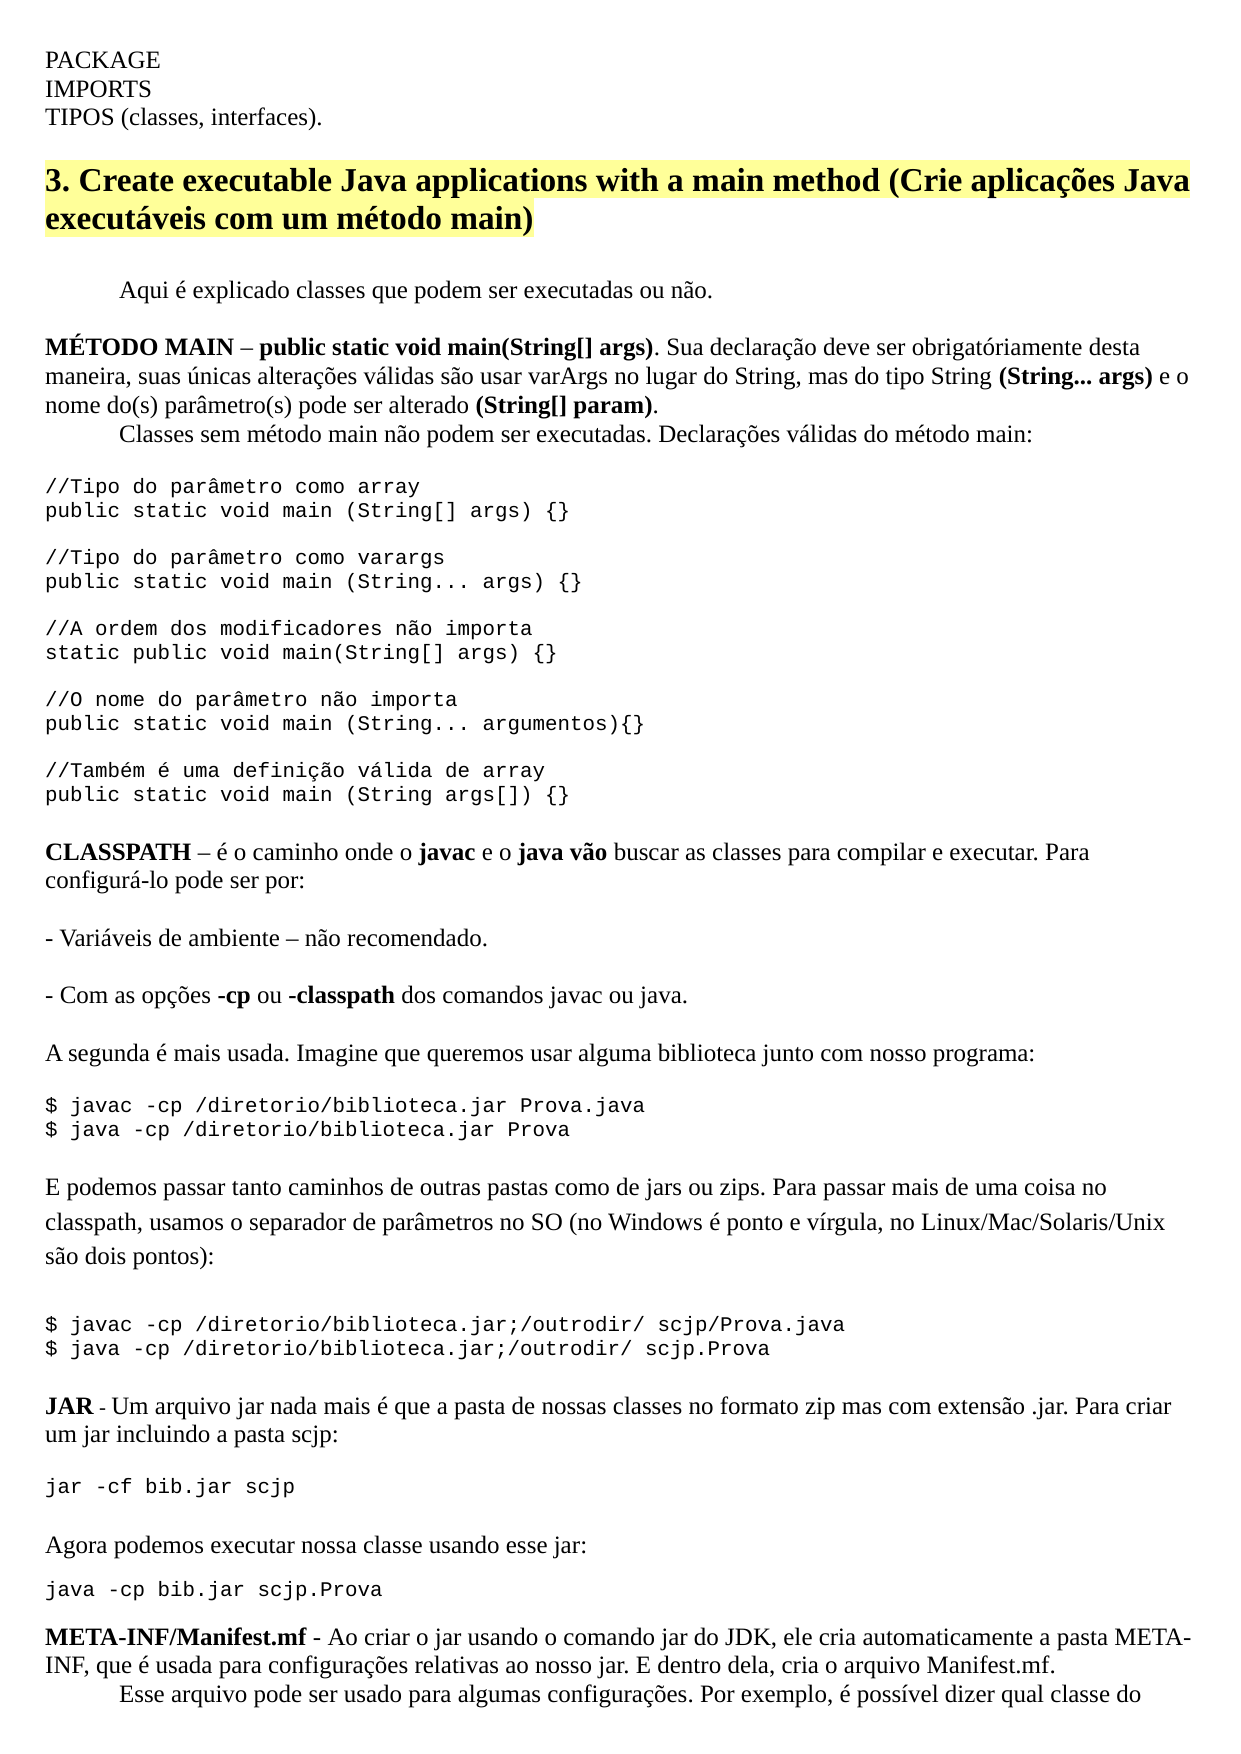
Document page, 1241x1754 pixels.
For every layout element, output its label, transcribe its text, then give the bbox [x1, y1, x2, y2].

text Agora podemos executar nossa classe usando esse jar: [45, 1530, 1196, 1558]
text public static void main (String[] args) {} [45, 500, 1196, 523]
text A segunda é mais usada. Imagine que queremos usar alguma biblioteca junto com nosso programa: [45, 1038, 1196, 1067]
text public static void main (String args[]) {} [45, 784, 1196, 807]
text static public void main(String[] args) {} [45, 642, 1196, 665]
text public static void main (String... argumentos){} [45, 713, 1196, 736]
text public static void main (String... args) {} [45, 571, 1196, 594]
text $ java -cp /diretorio/biblioteca.jar;/outrodir/ scjp.Prova [45, 1338, 1196, 1361]
text $ javac -cp /diretorio/biblioteca.jar Prova.java [45, 1096, 1196, 1119]
text JAR - Um arquivo jar nada mais é que a pasta de nossas classes no formato zip mas com extensão .jar. Para criar um jar incluindo a pasta scjp: [45, 1391, 1196, 1448]
text TIPOS (classes, interfaces). [45, 102, 1196, 131]
text //Tipo do parâmetro como varargs [45, 547, 1196, 571]
text Esse arquivo pode ser usado para algumas configurações. Por exemplo, é possível dizer qual classe do [45, 1679, 1196, 1708]
text IMPORTS [45, 74, 1196, 102]
text MÉTODO MAIN – public static void main(String[] args). Sua declaração deve ser obrigatóriamente desta maneira, suas únicas alterações válidas são usar varArgs no lugar do String, mas do tipo String (String... args) e o nome do(s) parâmetro(s) pode ser alterado (String[] param). [45, 332, 1196, 419]
text META-INF/Manifest.mf - Ao criar o jar usando o comando jar do JDK, ele cria automaticamente a pasta META-INF, que é usada para configurações relativas ao nosso jar. E dentro dela, cria o arquivo Manifest.mf. [45, 1622, 1196, 1679]
text //A ordem dos modificadores não importa [45, 618, 1196, 642]
text $ java -cp /diretorio/biblioteca.jar Prova [45, 1119, 1196, 1143]
text //Tipo do parâmetro como array [45, 476, 1196, 500]
text Classes sem método main não podem ser executadas. Declarações válidas do método main: [45, 419, 1196, 447]
text PACKAGE [45, 45, 1196, 74]
text - Variáveis de ambiente – não recomendado. [45, 923, 1196, 952]
text 3. Create executable Java applications with a main method (Crie aplicações Java executáveis com um método main) [45, 160, 1196, 237]
text //O nome do parâmetro não importa [45, 689, 1196, 713]
text Aqui é explicado classes que podem ser executadas ou não. [45, 275, 1196, 304]
text $ javac -cp /diretorio/biblioteca.jar;/outrodir/ scjp/Prova.java [45, 1314, 1196, 1338]
text java -cp bib.jar scjp.Prova [45, 1579, 1196, 1602]
text //Também é uma definição válida de array [45, 760, 1196, 784]
text E podemos passar tanto caminhos de outras pastas como de jars ou zips. Para passar mais de uma coisa no classpath, usamos o separador de parâmetros no SO (no Windows é ponto e vírgula, no Linux/Mac/Solaris/Unix são dois pontos): [45, 1172, 1196, 1270]
text jar -cf bib.jar scjp [45, 1477, 1196, 1500]
text - Com as opções -cp ou -classpath dos comandos javac ou java. [45, 981, 1196, 1009]
text CLASSPATH – é o caminho onde o javac e o java vão buscar as classes para compilar e executar. Para configurá-lo pode ser por: [45, 837, 1196, 894]
